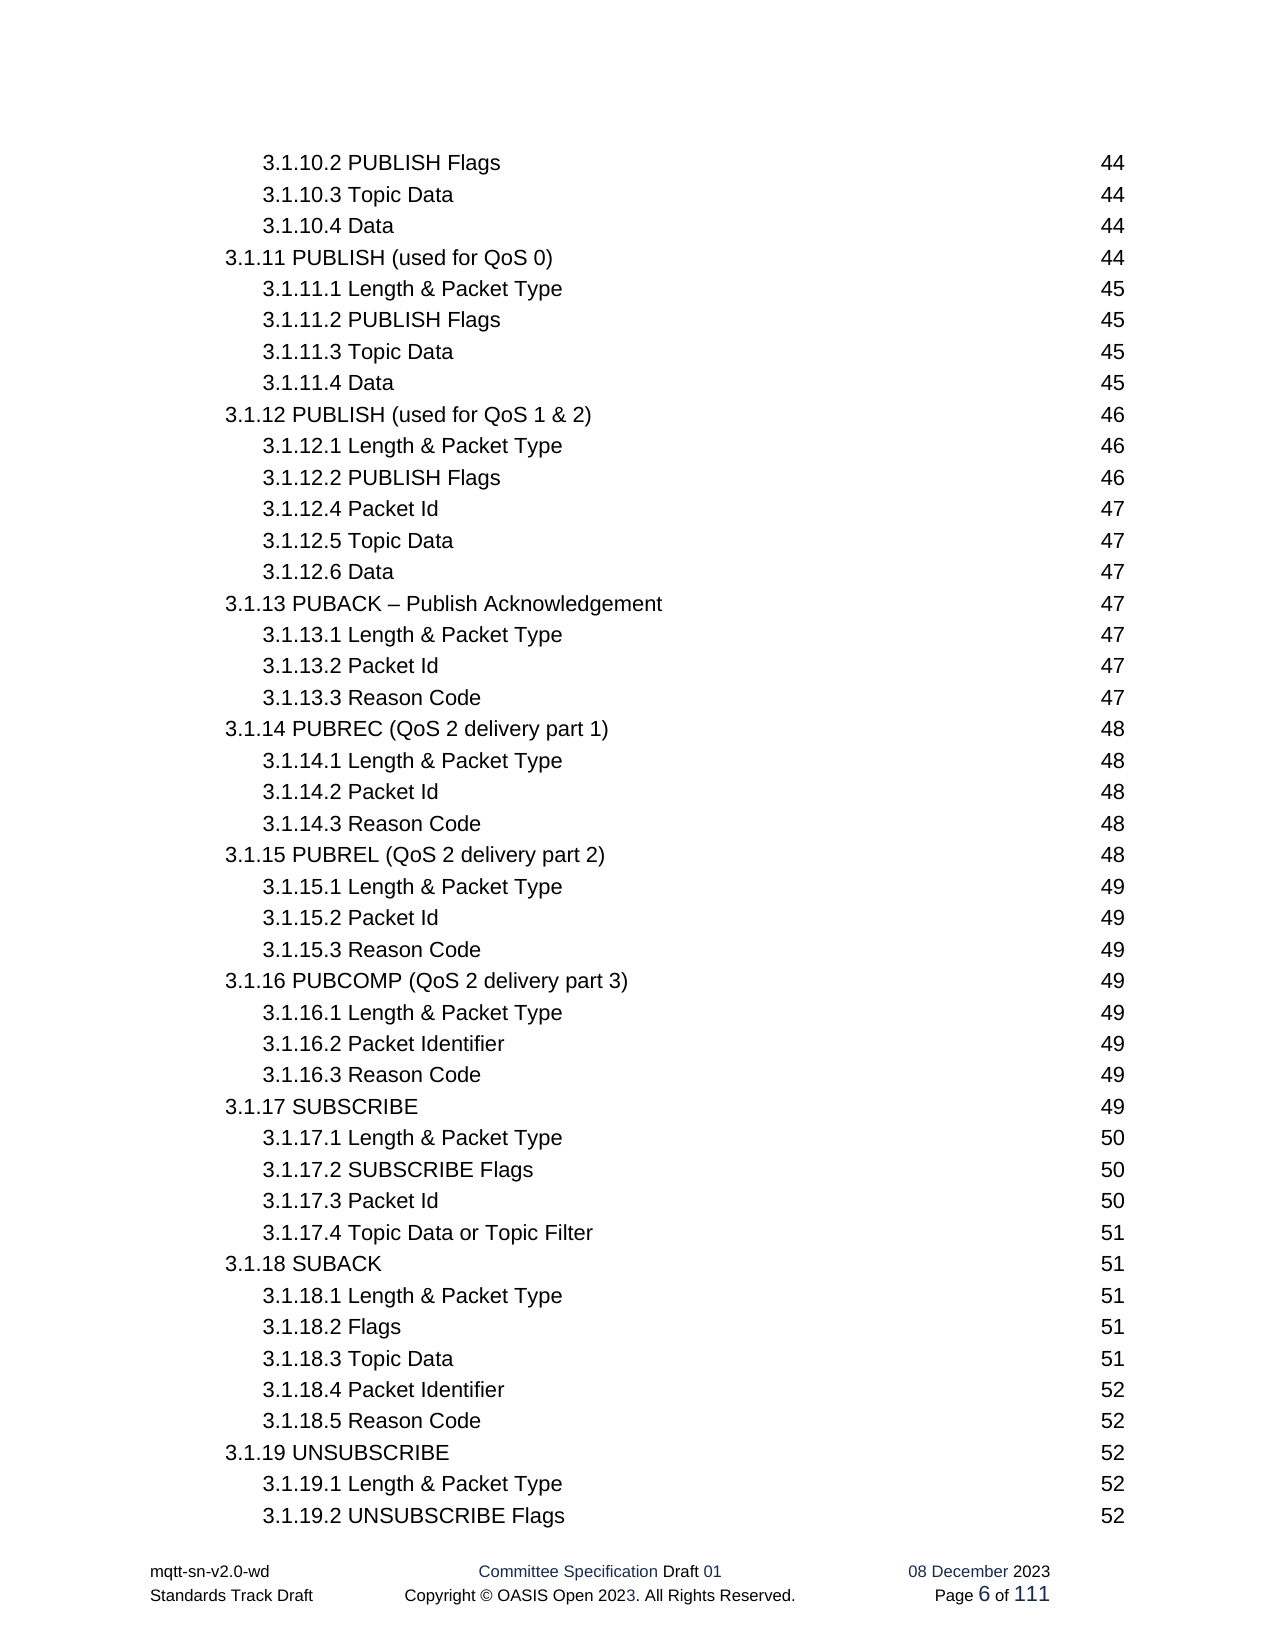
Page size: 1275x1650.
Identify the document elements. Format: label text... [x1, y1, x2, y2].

text 3.1.15.1 Length & Packet Type 49 [262, 873, 1125, 899]
text 3.1.10.4 Data 44 [262, 213, 1125, 238]
text 3.1.18.1 Length & Packet Type 51 [262, 1282, 1125, 1308]
text 3.1.18 SUBACK 51 [225, 1251, 1125, 1276]
text 3.1.14.3 Reason Code 48 [262, 811, 1125, 836]
text 3.1.10.3 Topic Data 44 [262, 181, 1125, 207]
text 3.1.17.4 Topic Data or Topic Filter 51 [262, 1219, 1125, 1245]
text 3.1.18.4 Packet Identifier 52 [262, 1377, 1125, 1402]
text 3.1.15.2 Packet Id 49 [262, 905, 1125, 930]
text 3.1.14.1 Length & Packet Type 48 [262, 748, 1125, 773]
text 3.1.17.1 Length & Packet Type 50 [262, 1125, 1125, 1150]
text 3.1.11.3 Topic Data 45 [262, 339, 1125, 364]
text 3.1.12.2 PUBLISH Flags 46 [262, 464, 1125, 490]
text 3.1.11.1 Length & Packet Type 45 [262, 276, 1125, 301]
text 3.1.11.4 Data 45 [262, 370, 1125, 395]
text 3.1.15 PUBREL (QoS 2 delivery part 2) 48 [225, 842, 1125, 867]
text 3.1.11 PUBLISH (used for QoS 0) 44 [225, 244, 1125, 269]
text 3.1.16.2 Packet Identifier 49 [262, 1031, 1125, 1056]
text 3.1.17.3 Packet Id 50 [262, 1188, 1125, 1213]
text 3.1.19.2 UNSUBSCRIBE Flags 52 [262, 1503, 1125, 1528]
text 3.1.12 PUBLISH (used for QoS 1 & 2) 46 [225, 402, 1125, 427]
text 3.1.12.5 Topic Data 47 [262, 527, 1125, 553]
text 3.1.16.3 Reason Code 49 [262, 1062, 1125, 1087]
text 3.1.13.1 Length & Packet Type 47 [262, 622, 1125, 647]
text 3.1.13.2 Packet Id 47 [262, 653, 1125, 678]
text 3.1.12.1 Length & Packet Type 46 [262, 433, 1125, 458]
text 3.1.18.3 Topic Data 51 [262, 1345, 1125, 1371]
text 3.1.13.3 Reason Code 47 [262, 685, 1125, 710]
text 3.1.14 PUBREC (QoS 2 delivery part 1) 48 [225, 716, 1125, 741]
text 3.1.19.1 Length & Packet Type 52 [262, 1471, 1125, 1496]
text 3.1.14.2 Packet Id 48 [262, 779, 1125, 804]
text 3.1.12.4 Packet Id 47 [262, 496, 1125, 521]
text 3.1.10.2 PUBLISH Flags 44 [262, 150, 1125, 175]
text 3.1.19 UNSUBSCRIBE 52 [225, 1440, 1125, 1465]
text 3.1.17.2 SUBSCRIBE Flags 50 [262, 1157, 1125, 1182]
text 3.1.12.6 Data 47 [262, 559, 1125, 584]
text 3.1.18.5 Reason Code 52 [262, 1408, 1125, 1433]
text 3.1.16.1 Length & Packet Type 49 [262, 999, 1125, 1024]
text 3.1.13 PUBACK – Publish Acknowledgement 47 [225, 590, 1125, 616]
text 3.1.15.3 Reason Code 49 [262, 936, 1125, 962]
text 3.1.18.2 Flags 51 [262, 1314, 1125, 1339]
text 3.1.17 SUBSCRIBE 49 [225, 1094, 1125, 1119]
text 3.1.11.2 PUBLISH Flags 45 [262, 307, 1125, 332]
text 3.1.16 PUBCOMP (QoS 2 delivery part 3) 49 [225, 968, 1125, 993]
